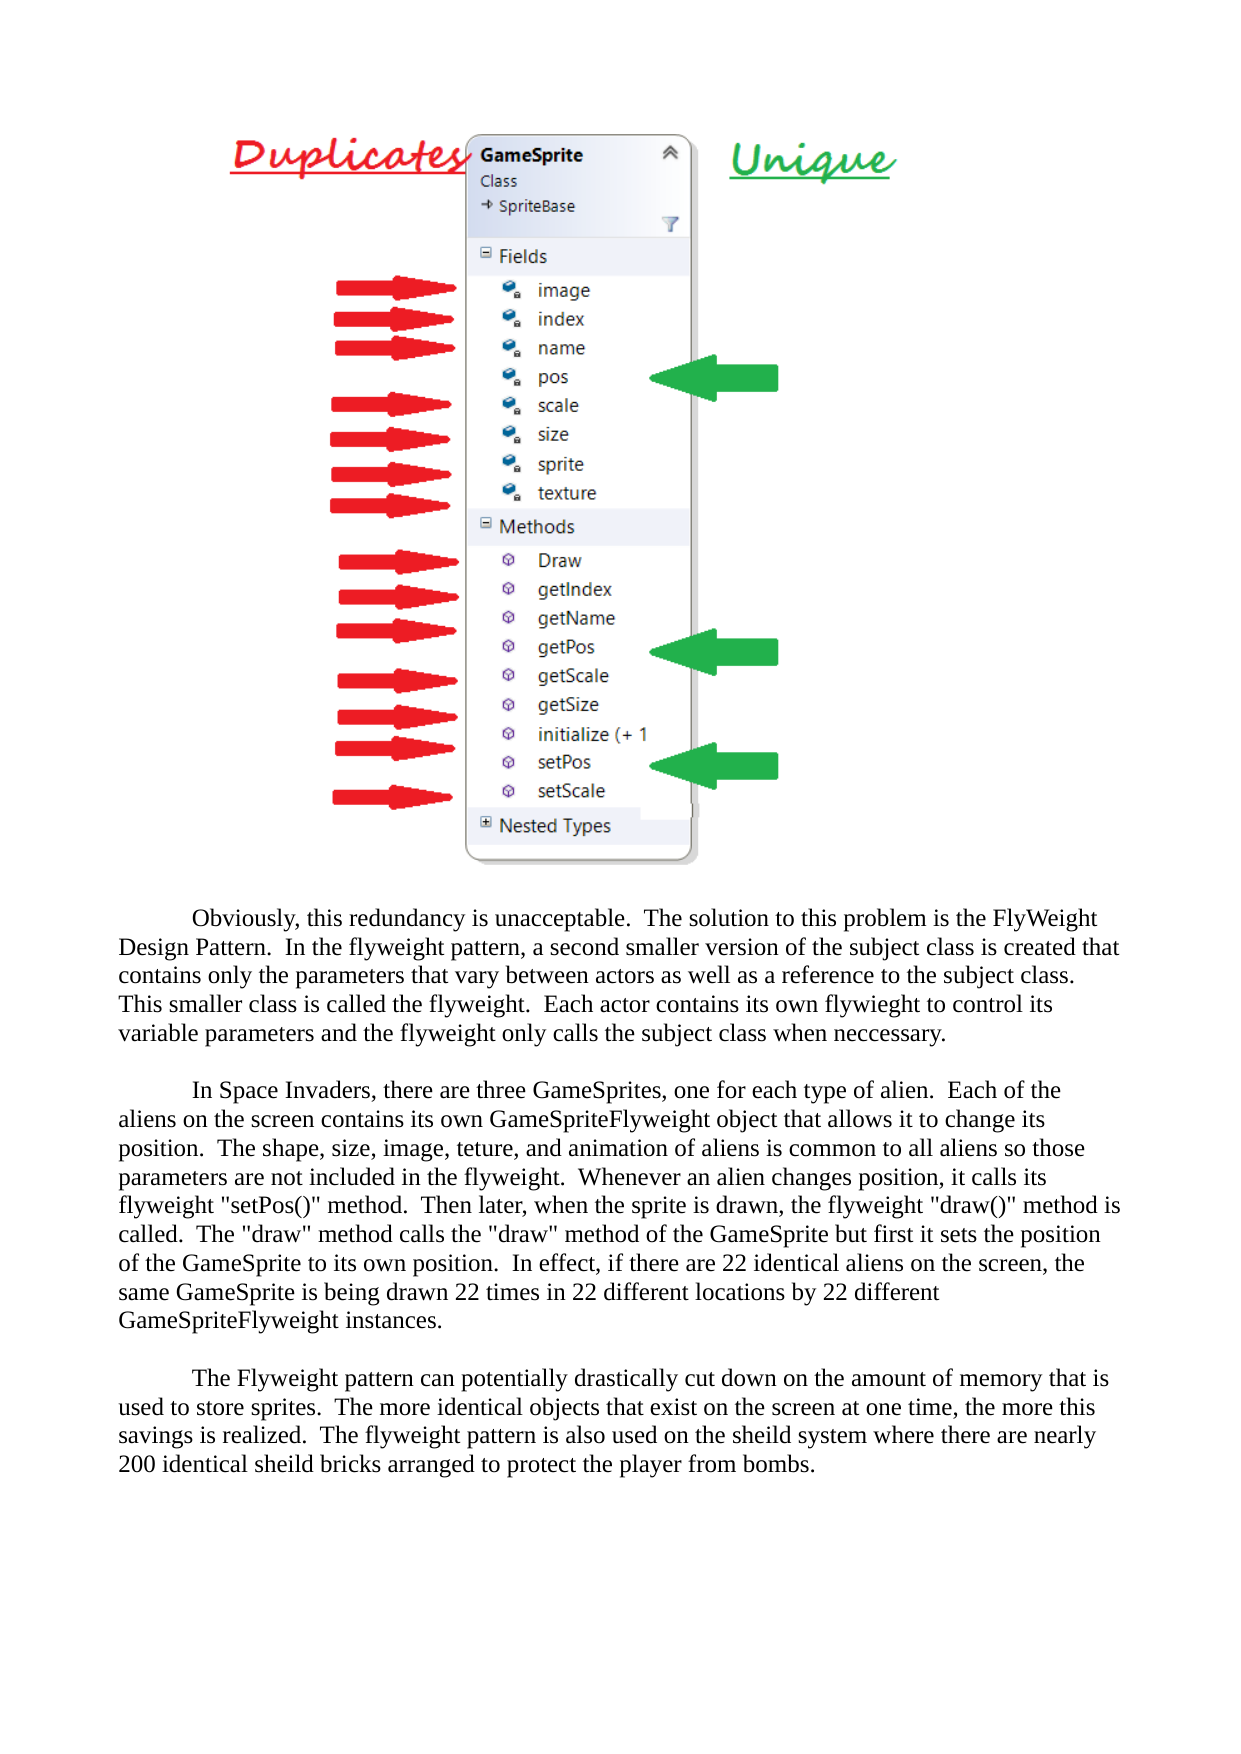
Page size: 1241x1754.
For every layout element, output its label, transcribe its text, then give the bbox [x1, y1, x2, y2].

text Obviously, this redundancy is unacceptable. The solution to this problem is the FlyWeight Design Pattern. In the flyweight pattern, a second smaller version of the subject class is created that contains only the parameters that vary between actors as well as a reference to the subject class. This smaller class is called the flyweight. Each actor contains its own flywieght to control its variable parameters and the flyweight only calls the subject class when neccessary. [118, 903, 1122, 1047]
text The Flyweight pattern can potentially drastically cut down on the amount of memory that is used to store sprites. The more identical objects that exist on the screen at one time, the more this savings is realized. The flyweight pattern is also used on the sheild system where there are nearly 200 identical sheild bricks arranged to protect the player from bombs. [118, 1363, 1122, 1478]
text In Space Invaders, there are three GameSprites, one for each type of alien. Each of the aliens on the screen contains its own GameSpriteFlyweight object that allows it to change its position. The shape, size, image, teture, and animation of aliens is common to all aliens so those parameters are not included in the flyweight. Whenever an alien changes position, it calls its flyweight "setPos()" method. Then later, when the sprite is drawn, the flyweight "draw()" method is called. The "draw" method calls the "draw" method of the GameSprite but first it sets the position of the GameSprite to its own position. In effect, if there are 22 identical aliens on the screen, the same GameSprite is being drawn 22 times in 22 different locations by 22 different GameSpriteFlyweight instances. [118, 1076, 1122, 1334]
picture [215, 118, 1025, 875]
